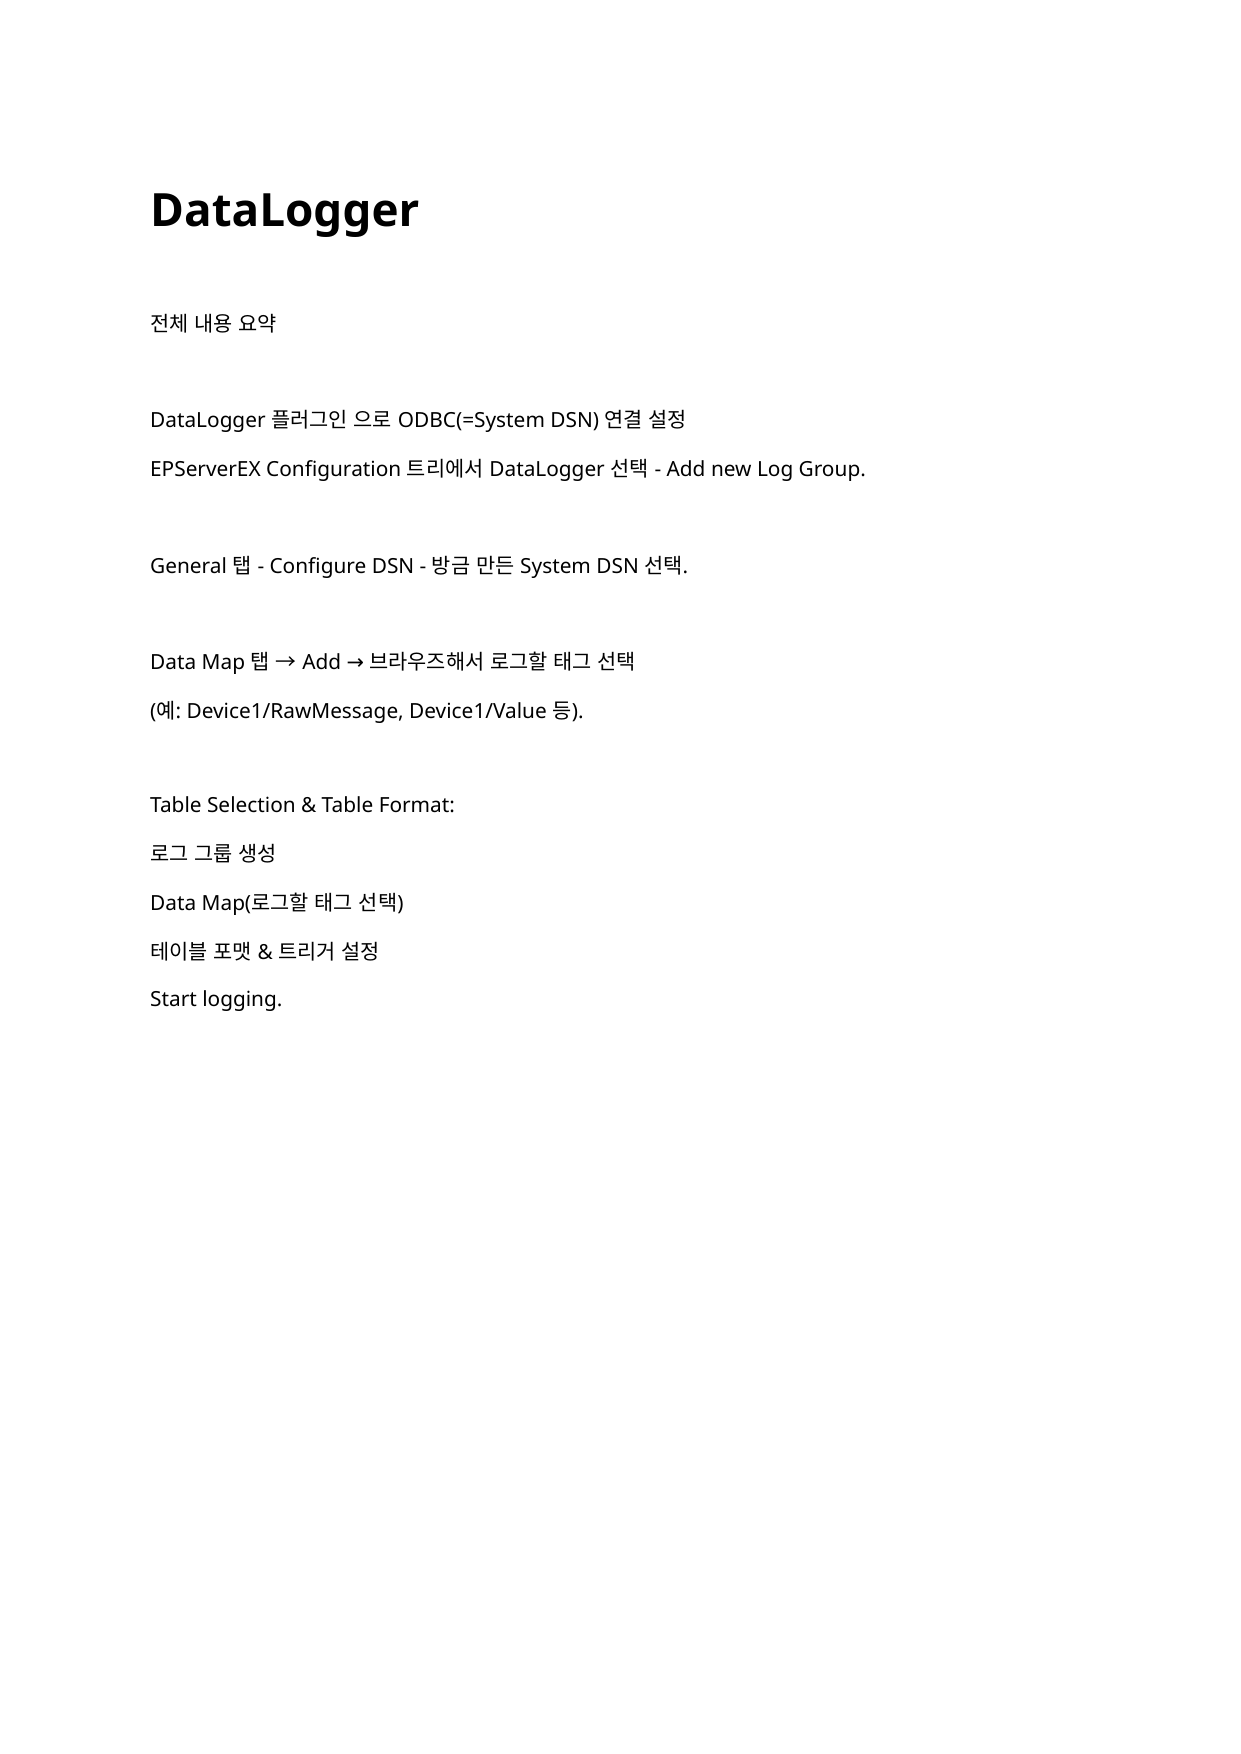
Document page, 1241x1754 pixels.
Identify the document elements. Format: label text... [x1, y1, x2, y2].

text Data Map(로그할 태그 선택) [150, 886, 1090, 917]
text Table Selection & Table Format: [150, 790, 1090, 819]
text Start logging. [150, 984, 1090, 1013]
text 테이블 포맷 & 트리거 설정 [150, 935, 1090, 966]
text 전체 내용 요약 [150, 308, 1090, 338]
text (예: Device1/RawMessage, Device1/Value 등). [150, 694, 1090, 724]
text DataLogger 플러그인 으로 ODBC(=System DSN) 연결 설정 [150, 404, 1090, 434]
text 로그 그룹 생성 [150, 837, 1090, 867]
text EPServerEX Configuration 트리에서 DataLogger 선택 - Add new Log Group. [150, 453, 1090, 483]
text Data Map 탭 → Add → 브라우즈해서 로그할 태그 선택 [150, 645, 1090, 675]
text DataLogger [150, 177, 1090, 239]
text General 탭 - Configure DSN - 방금 만든 System DSN 선택. [150, 549, 1090, 579]
